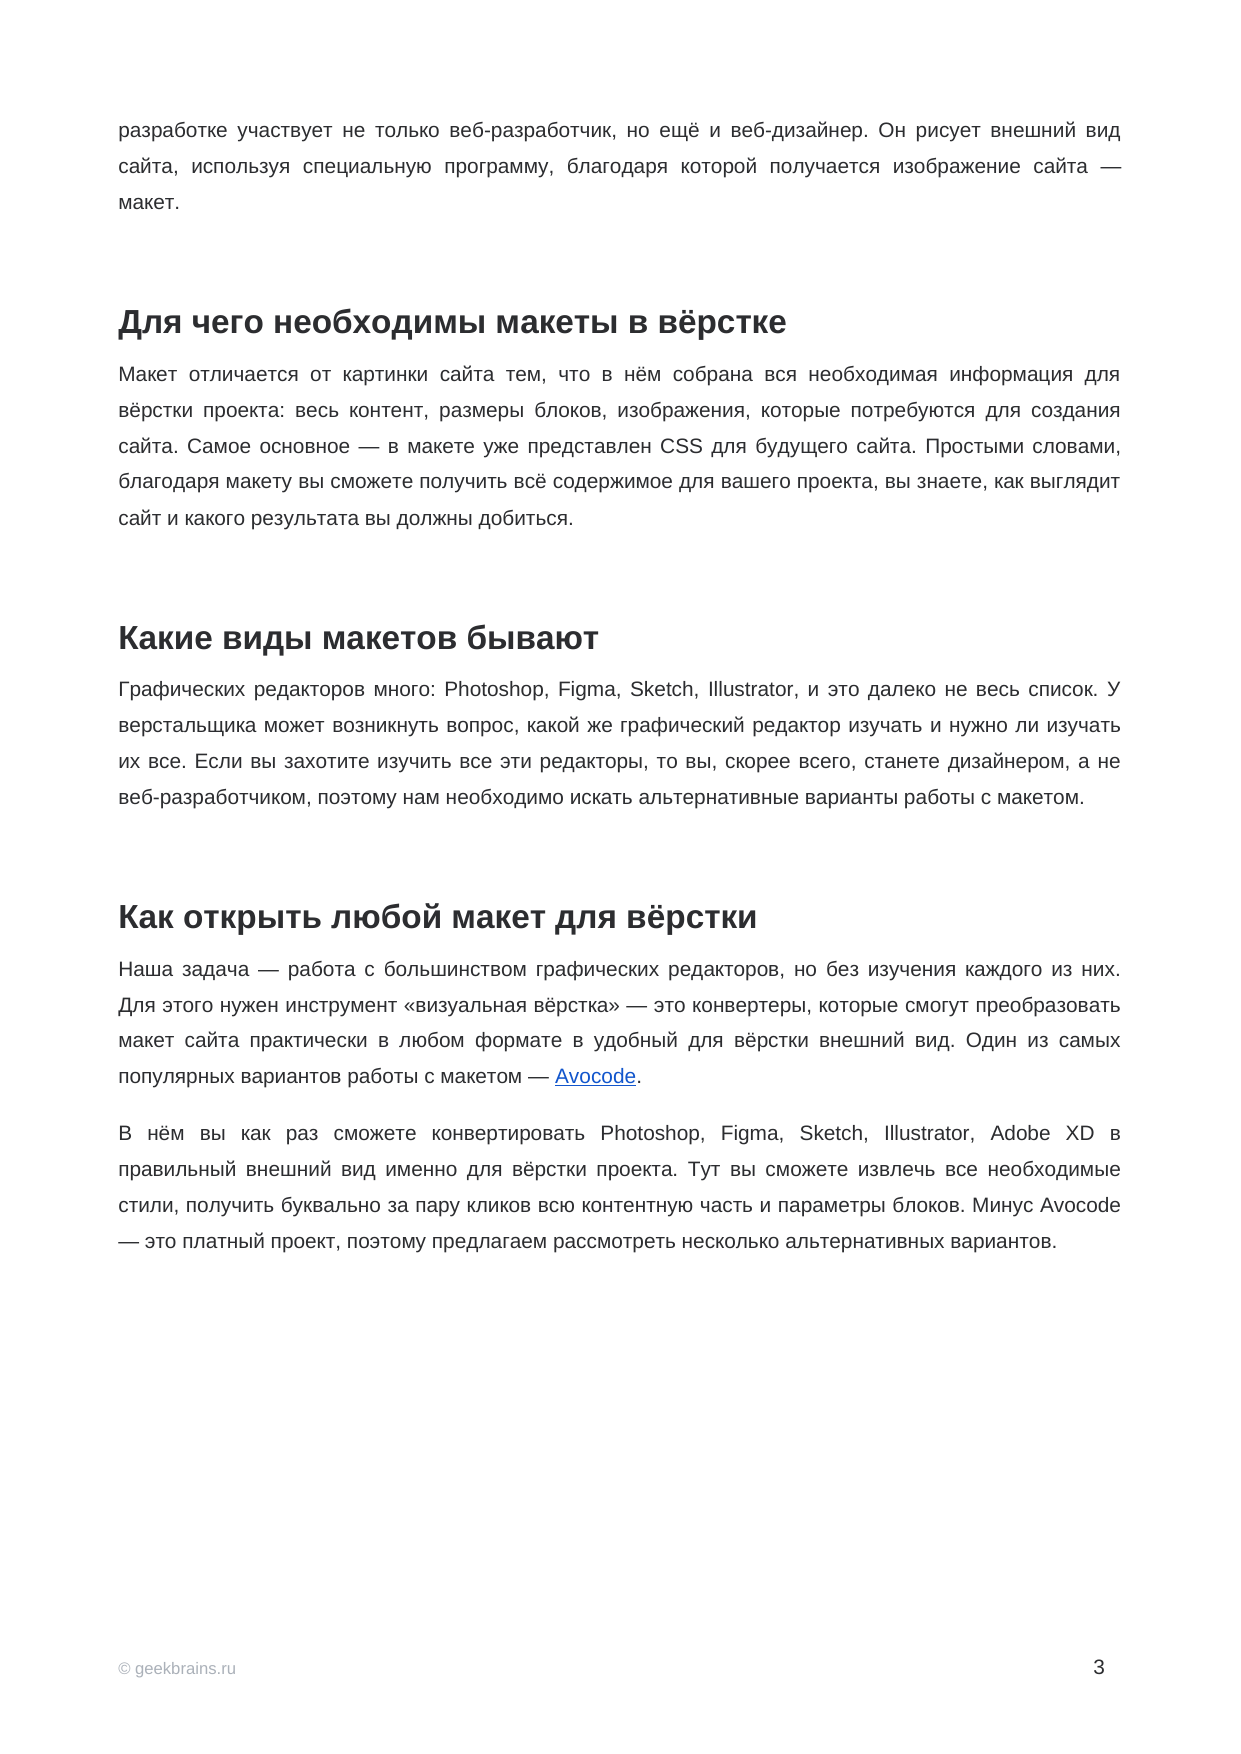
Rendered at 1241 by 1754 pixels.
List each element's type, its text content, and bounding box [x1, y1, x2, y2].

text разработке участвует не только веб-разработчик, но ещё и веб-дизайнер. Он рисует внешний вид сайта, используя специальную программу, благодаря которой получается изображение сайта — макет. [118, 118, 1122, 214]
subtitle Какие виды макетов бывают [118, 618, 1122, 656]
text Макет отличается от картинки сайта тем, что в нём собрана вся необходимая информация для вёрстки проекта: весь контент, размеры блоков, изображения, которые потребуются для создания сайта. Самое основное — в макете уже представлен CSS для будущего сайта. Простыми словами, благодаря макету вы сможете получить всё содержимое для вашего проекта, вы знаете, как выглядит сайт и какого результата вы должны добиться. [118, 362, 1122, 529]
subtitle Для чего необходимы макеты в вёрстке [118, 302, 1122, 341]
subtitle Как открыть любой макет для вёрстки [118, 897, 1122, 936]
text В нём вы как раз сможете конвертировать Photoshop, Figma, Sketch, Illustrator, Adobe XD в правильный внешний вид именно для вёрстки проекта. Тут вы сможете извлечь все необходимые стили, получить буквально за пару кликов всю контентную часть и параметры блоков. Минус Avocode — это платный проект, поэтому предлагаем рассмотреть несколько альтернативных вариантов. [118, 1121, 1122, 1253]
text Наша задача — работа с большинством графических редакторов, но без изучения каждого из них. Для этого нужен инструмент «визуальная вёрстка» — это конвертеры, которые смогут преобразовать макет сайта практически в любом формате в удобный для вёрстки внешний вид. Один из самых популярных вариантов работы с макетом — Avocode. [118, 956, 1122, 1088]
text Графических редакторов много: Photoshop, Figma, Sketch, Illustrator, и это далеко не весь список. У верстальщика может возникнуть вопрос, какой же графический редактор изучать и нужно ли изучать их все. Если вы захотите изучить все эти редакторы, то вы, скорее всего, станете дизайнером, а не веб-разработчиком, поэтому нам необходимо искать альтернативные варианты работы с макетом. [118, 677, 1122, 809]
